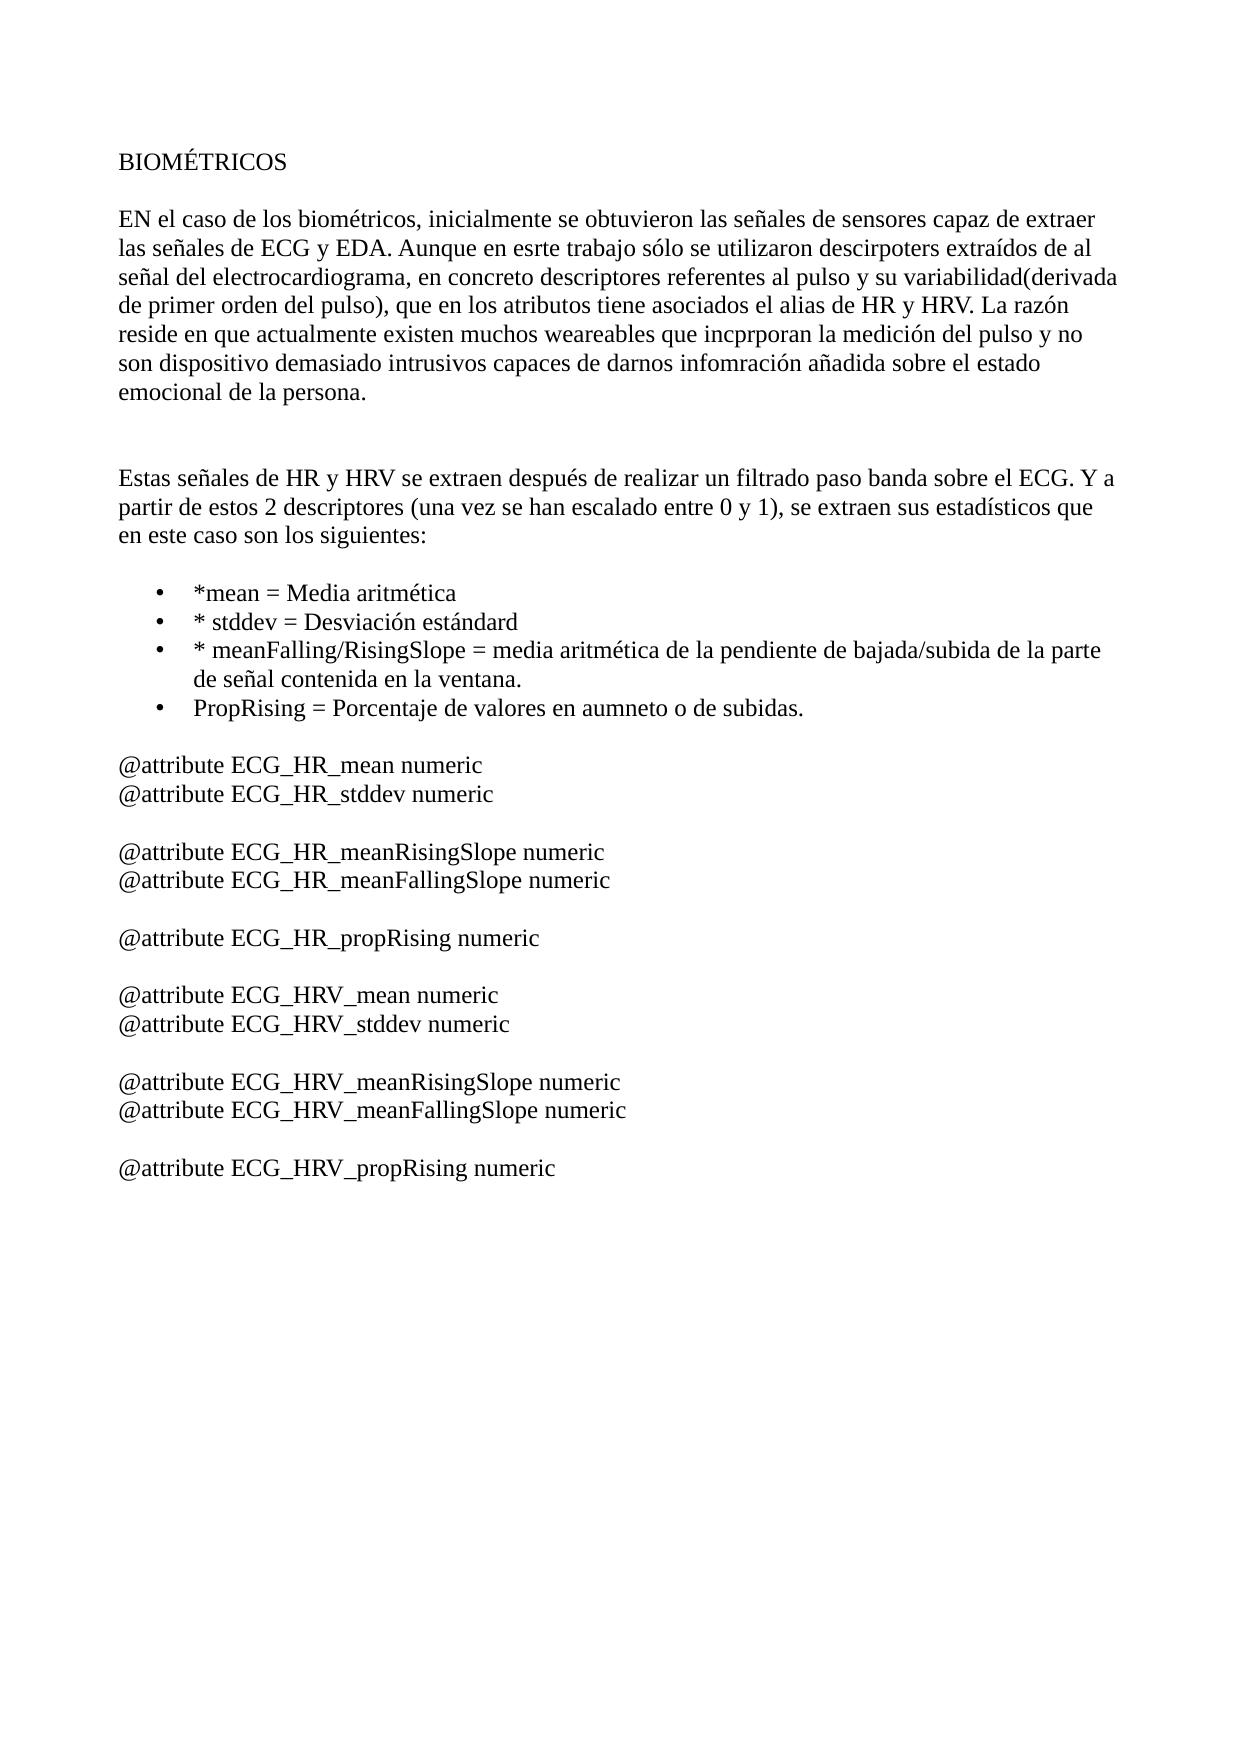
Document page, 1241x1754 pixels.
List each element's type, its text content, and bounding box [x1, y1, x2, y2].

text @attribute ECG_HRV_mean numeric [118, 981, 1122, 1009]
text @attribute ECG_HR_meanFallingSlope numeric [118, 866, 1122, 894]
text @attribute ECG_HR_meanRisingSlope numeric [118, 837, 1122, 866]
text @attribute ECG_HR_stddev numeric [118, 779, 1122, 808]
list * meanFalling/RisingSlope = media aritmética de la pendiente de bajada/subida de la parte de señal contenida en la ventana. [156, 636, 1122, 693]
text @attribute ECG_HRV_meanFallingSlope numeric [118, 1096, 1122, 1124]
text @attribute ECG_HR_propRising numeric [118, 923, 1122, 952]
text BIOMÉTRICOS [118, 147, 1122, 176]
list *mean = Media aritmética [156, 578, 1122, 607]
list PropRising = Porcentaje de valores en aumneto o de subidas. [156, 693, 1122, 722]
text @attribute ECG_HRV_stddev numeric [118, 1009, 1122, 1038]
text @attribute ECG_HRV_meanRisingSlope numeric [118, 1067, 1122, 1096]
text @attribute ECG_HRV_propRising numeric [118, 1153, 1122, 1182]
text Estas señales de HR y HRV se extraen después de realizar un filtrado paso banda sobre el ECG. Y a partir de estos 2 descriptores (una vez se han escalado entre 0 y 1), se extraen sus estadísticos que en este caso son los siguientes: [118, 463, 1122, 549]
list * stddev = Desviación estándard [156, 607, 1122, 636]
text @attribute ECG_HR_mean numeric [118, 751, 1122, 779]
text EN el caso de los biométricos, inicialmente se obtuvieron las señales de sensores capaz de extraer las señales de ECG y EDA. Aunque en esrte trabajo sólo se utilizaron descirpoters extraídos de al señal del electrocardiograma, en concreto descriptores referentes al pulso y su variabilidad(derivada de primer orden del pulso), que en los atributos tiene asociados el alias de HR y HRV. La razón reside en que actualmente existen muchos weareables que incprporan la medición del pulso y no son dispositivo demasiado intrusivos capaces de darnos infomración añadida sobre el estado emocional de la persona. [118, 204, 1122, 406]
